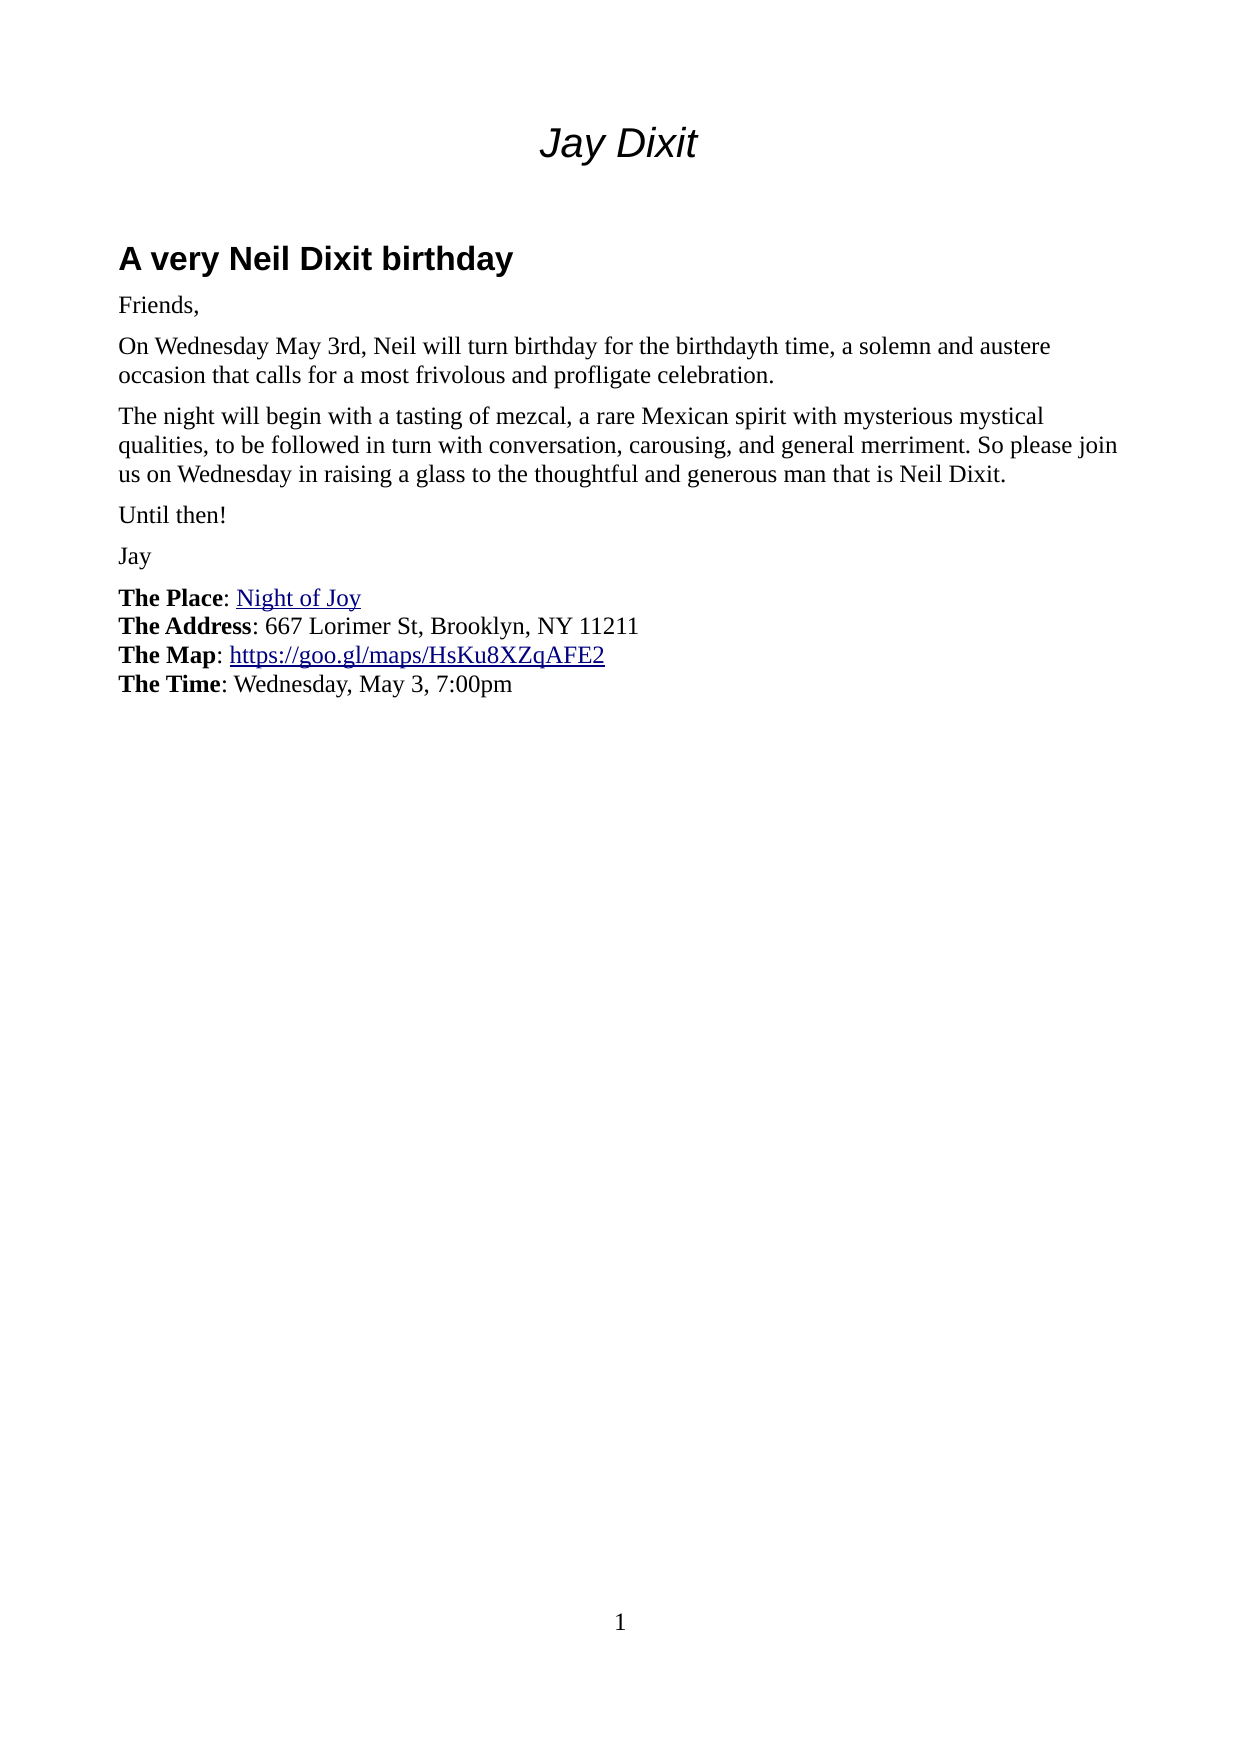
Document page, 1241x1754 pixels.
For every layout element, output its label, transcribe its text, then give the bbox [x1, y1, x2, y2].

text Friends, [118, 290, 1122, 319]
text Until then! [118, 500, 1122, 529]
text The night will begin with a tasting of mezcal, a rare Mexican spirit with mysterious mystical qualities, to be followed in turn with conversation, carousing, and general merriment. So please join us on Wednesday in raising a glass to the thoughtful and generous man that is Neil Dixit. [118, 401, 1122, 488]
text On Wednesday May 3rd, Neil will turn birthday for the birthdayth time, a solemn and austere occasion that calls for a most frivolous and profligate celebration. [118, 331, 1122, 389]
subtitle A very Neil Dixit birthday [118, 239, 1122, 278]
text The Place: Night of Joy The Address: 667 Lorimer St, Brooklyn, NY 11211 The Map: https://goo.gl/maps/HsKu8XZqAFE2 The Time: Wednesday, May 3, 7:00pm [118, 583, 1122, 726]
text Jay [118, 541, 1122, 570]
subtitle Jay Dixit [118, 118, 1122, 166]
